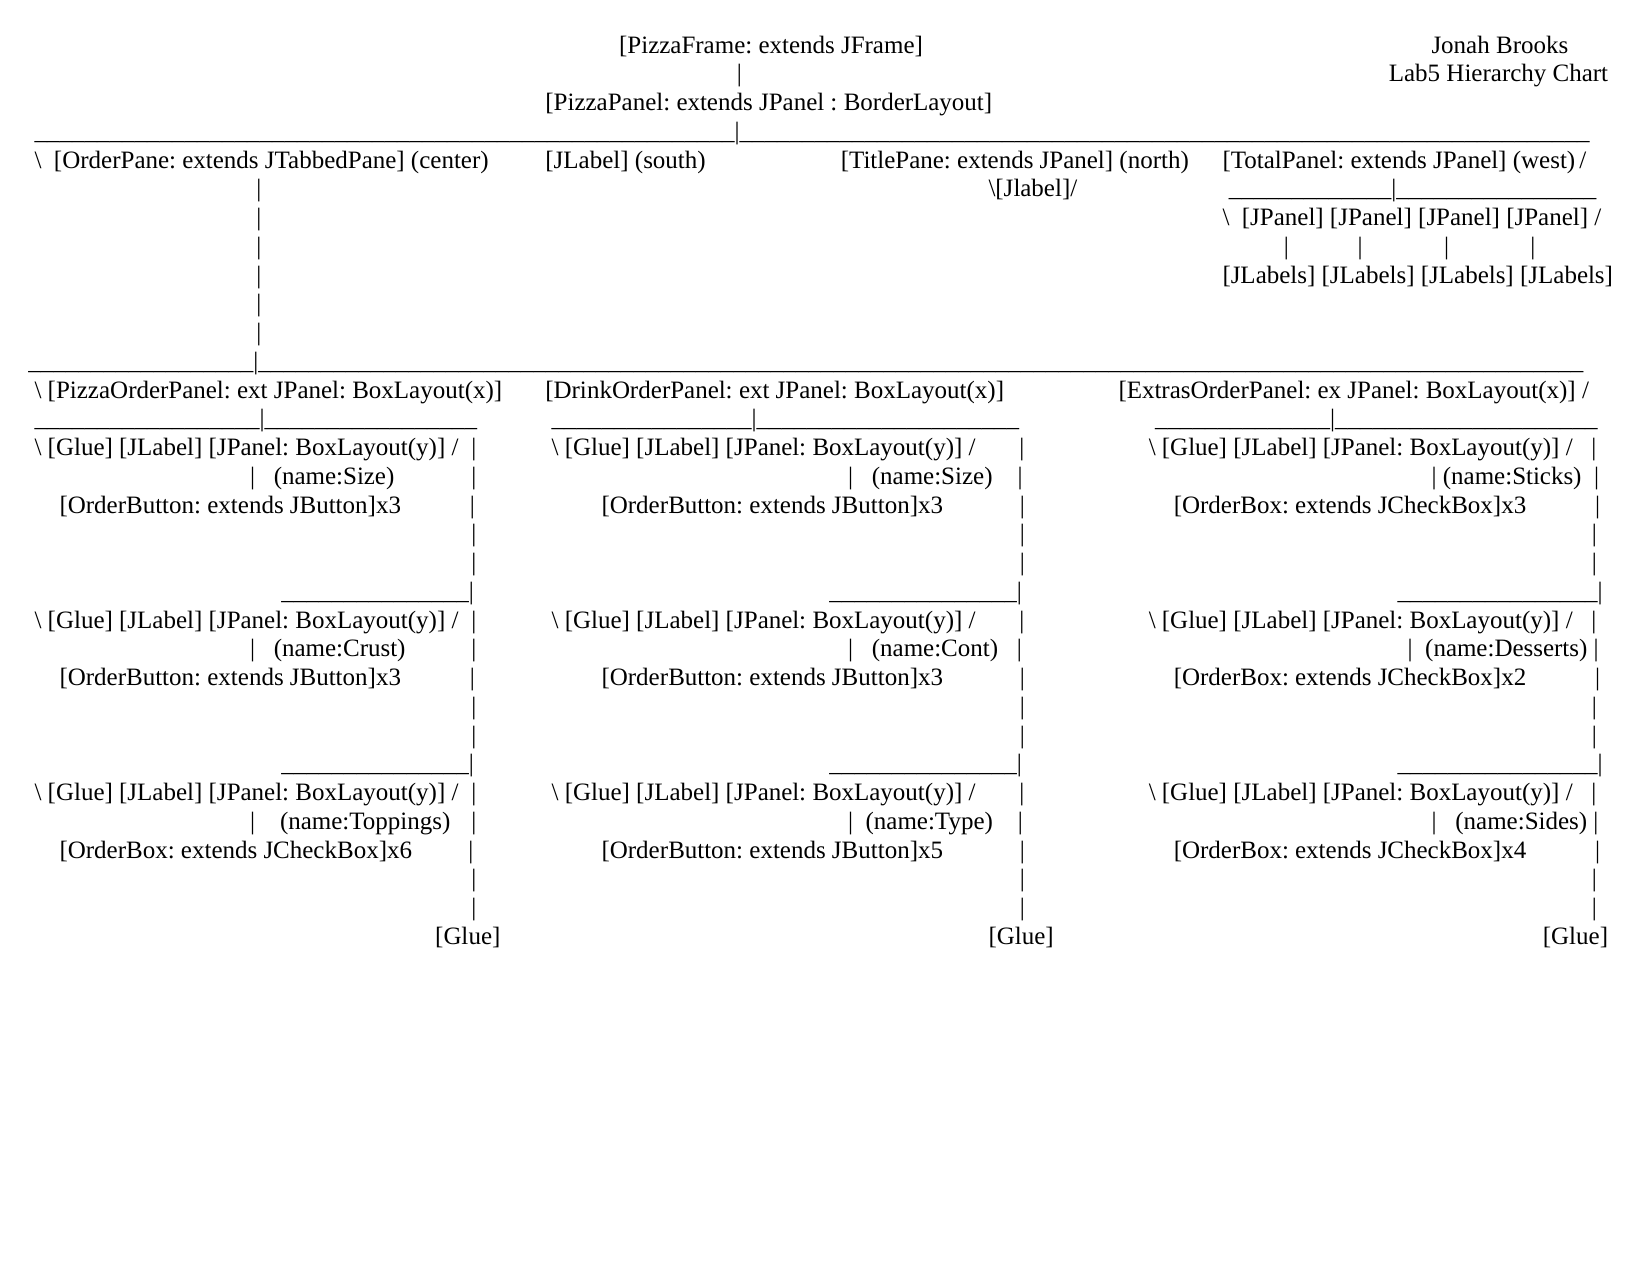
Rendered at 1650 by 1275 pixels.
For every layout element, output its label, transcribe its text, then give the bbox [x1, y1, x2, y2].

text | | | [28, 863, 1617, 892]
text | (name:Toppings) | | (name:Type) | | (name:Sides) | [28, 806, 1617, 835]
text \ [Glue] [JLabel] [JPanel: BoxLayout(y)] / | \ [Glue] [JLabel] [JPanel: BoxLayout(y)] / | \ [Glue] [JLabel] [JPanel: BoxLayout(y)] / | [28, 605, 1617, 633]
text | Lab5 Hierarchy Chart [28, 58, 1617, 87]
text ________________________________________________________|____________________________________________________________________ [28, 116, 1617, 145]
text _______________| _______________| ________________| [28, 748, 1617, 777]
text [OrderBox: extends JCheckBox]x6 | [OrderButton: extends JButton]x5 | [OrderBox: extends JCheckBox]x4 | [28, 835, 1617, 863]
text | | | | | [28, 231, 1617, 260]
text | (name:Crust) | | (name:Cont) | | (name:Desserts) | [28, 633, 1617, 662]
text | [28, 288, 1617, 317]
text [PizzaFrame: extends JFrame] Jonah Brooks [28, 30, 1617, 58]
text | [JLabels] [JLabels] [JLabels] [JLabels] [28, 260, 1617, 288]
text \ [OrderPane: extends JTabbedPane] (center) [JLabel] (south) [TitlePane: extends JPanel] (north) [TotalPanel: extends JPanel] (west) / [28, 145, 1617, 173]
text | \[Jlabel]/ _____________|________________ [28, 173, 1617, 202]
text __________________|__________________________________________________________________________________________________________ [28, 346, 1617, 375]
text \ [PizzaOrderPanel: ext JPanel: BoxLayout(x)] [DrinkOrderPanel: ext JPanel: BoxLayout(x)] [ExtrasOrderPanel: ex JPanel: BoxLayout(x)] / [28, 375, 1617, 403]
text [OrderButton: extends JButton]x3 | [OrderButton: extends JButton]x3 | [OrderBox: extends JCheckBox]x2 | [28, 662, 1617, 691]
text | (name:Size) | | (name:Size) | | (name:Sticks) | [28, 461, 1617, 490]
text [PizzaPanel: extends JPanel : BorderLayout] [28, 87, 1617, 116]
text __________________|_________________ ________________|_____________________ ______________|_____________________ [28, 403, 1617, 432]
text \ [Glue] [JLabel] [JPanel: BoxLayout(y)] / | \ [Glue] [JLabel] [JPanel: BoxLayout(y)] / | \ [Glue] [JLabel] [JPanel: BoxLayout(y)] / | [28, 777, 1617, 806]
text | | | [28, 547, 1617, 576]
text | | | [28, 720, 1617, 748]
text | [28, 317, 1617, 346]
text [OrderButton: extends JButton]x3 | [OrderButton: extends JButton]x3 | [OrderBox: extends JCheckBox]x3 | [28, 490, 1617, 518]
text \ [Glue] [JLabel] [JPanel: BoxLayout(y)] / | \ [Glue] [JLabel] [JPanel: BoxLayout(y)] / | \ [Glue] [JLabel] [JPanel: BoxLayout(y)] / | [28, 432, 1617, 461]
text [Glue] [Glue] [Glue] [28, 921, 1617, 950]
text | \ [JPanel] [JPanel] [JPanel] [JPanel] / [28, 202, 1617, 231]
text | | | [28, 518, 1617, 547]
text _______________| _______________| ________________| [28, 576, 1617, 605]
text | | | [28, 691, 1617, 720]
text | | | [28, 892, 1617, 921]
